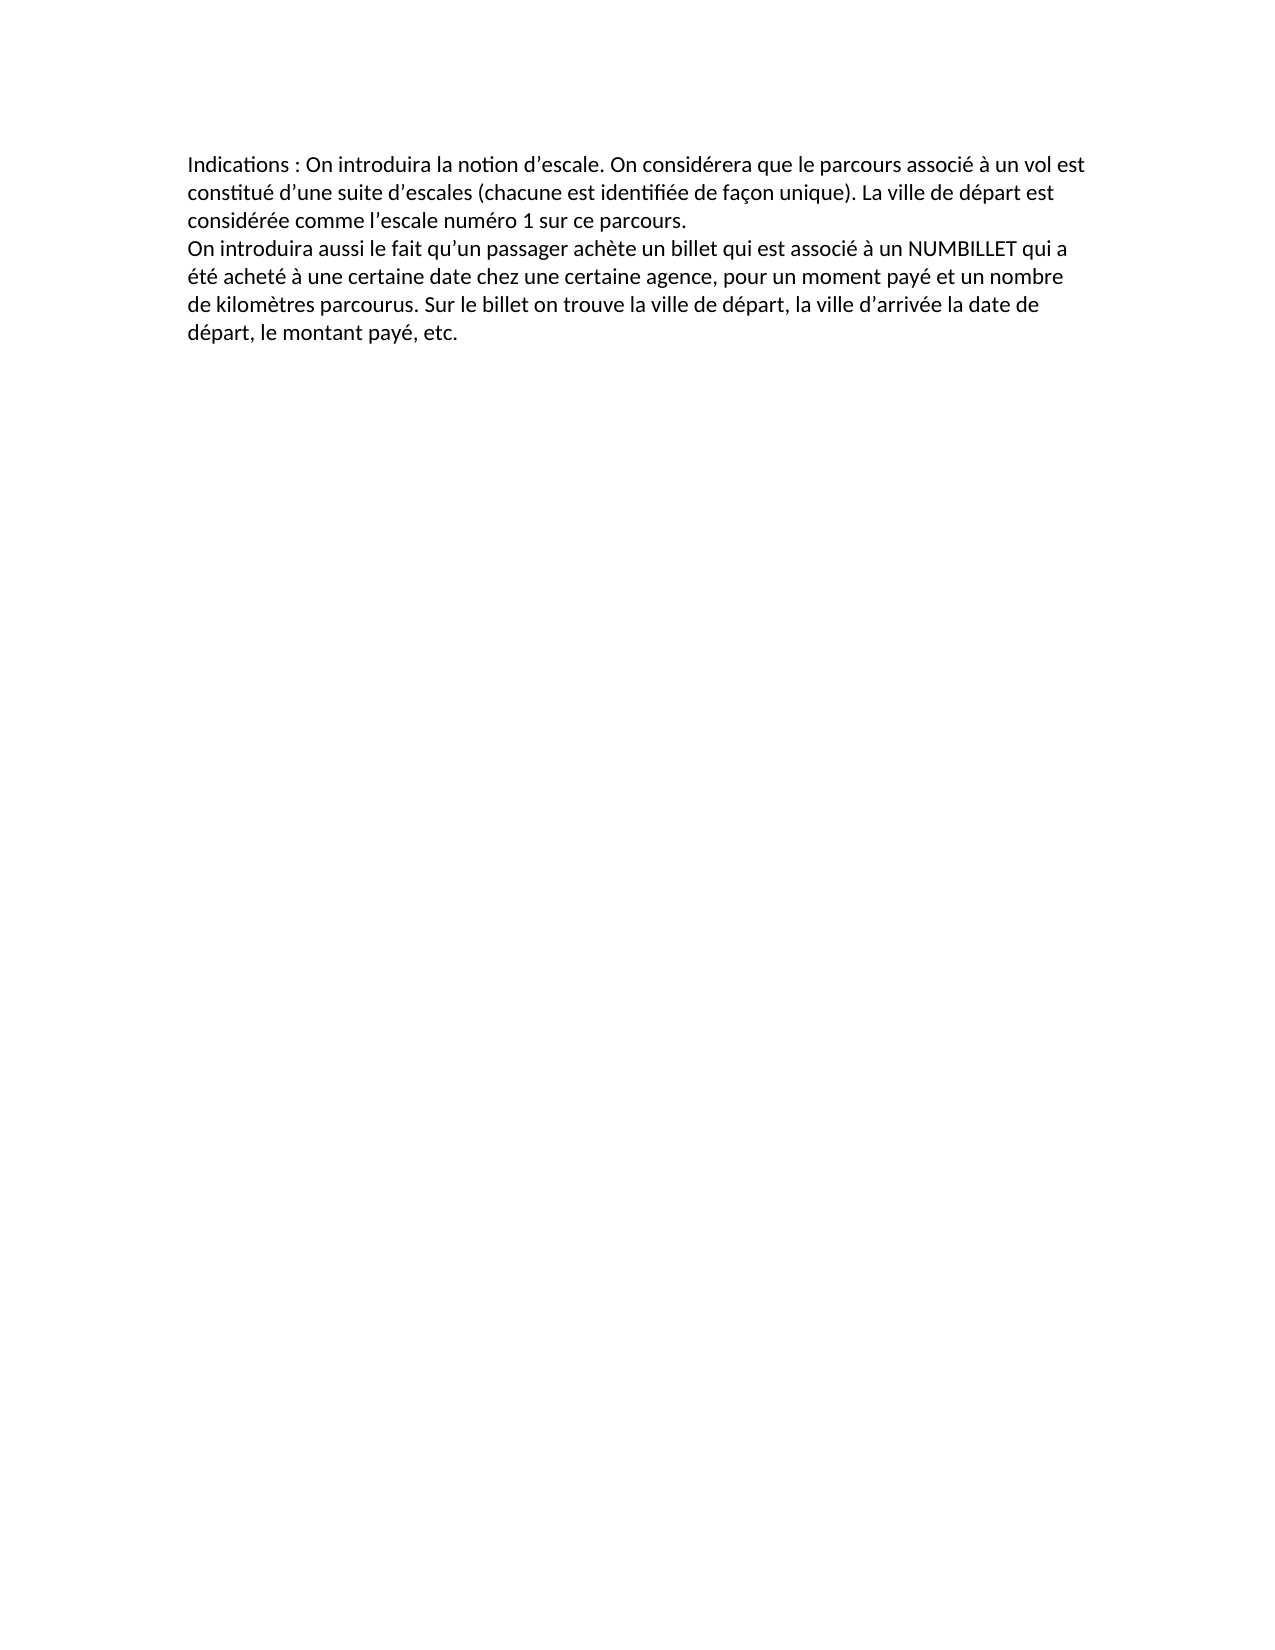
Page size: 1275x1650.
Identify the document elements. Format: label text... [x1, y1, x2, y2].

text On introduira aussi le fait qu’un passager achète un billet qui est associé à un NUMBILLET qui a été acheté à une certaine date chez une certaine agence, pour un moment payé et un nombre de kilomètres parcourus. Sur le billet on trouve la ville de départ, la ville d’arrivée la date de départ, le montant payé, etc. [187, 234, 1087, 346]
text Indications : On introduira la notion d’escale. On considérera que le parcours associé à un vol est constitué d’une suite d’escales (chacune est identifiée de façon unique). La ville de départ est considérée comme l’escale numéro 1 sur ce parcours. [187, 150, 1087, 234]
